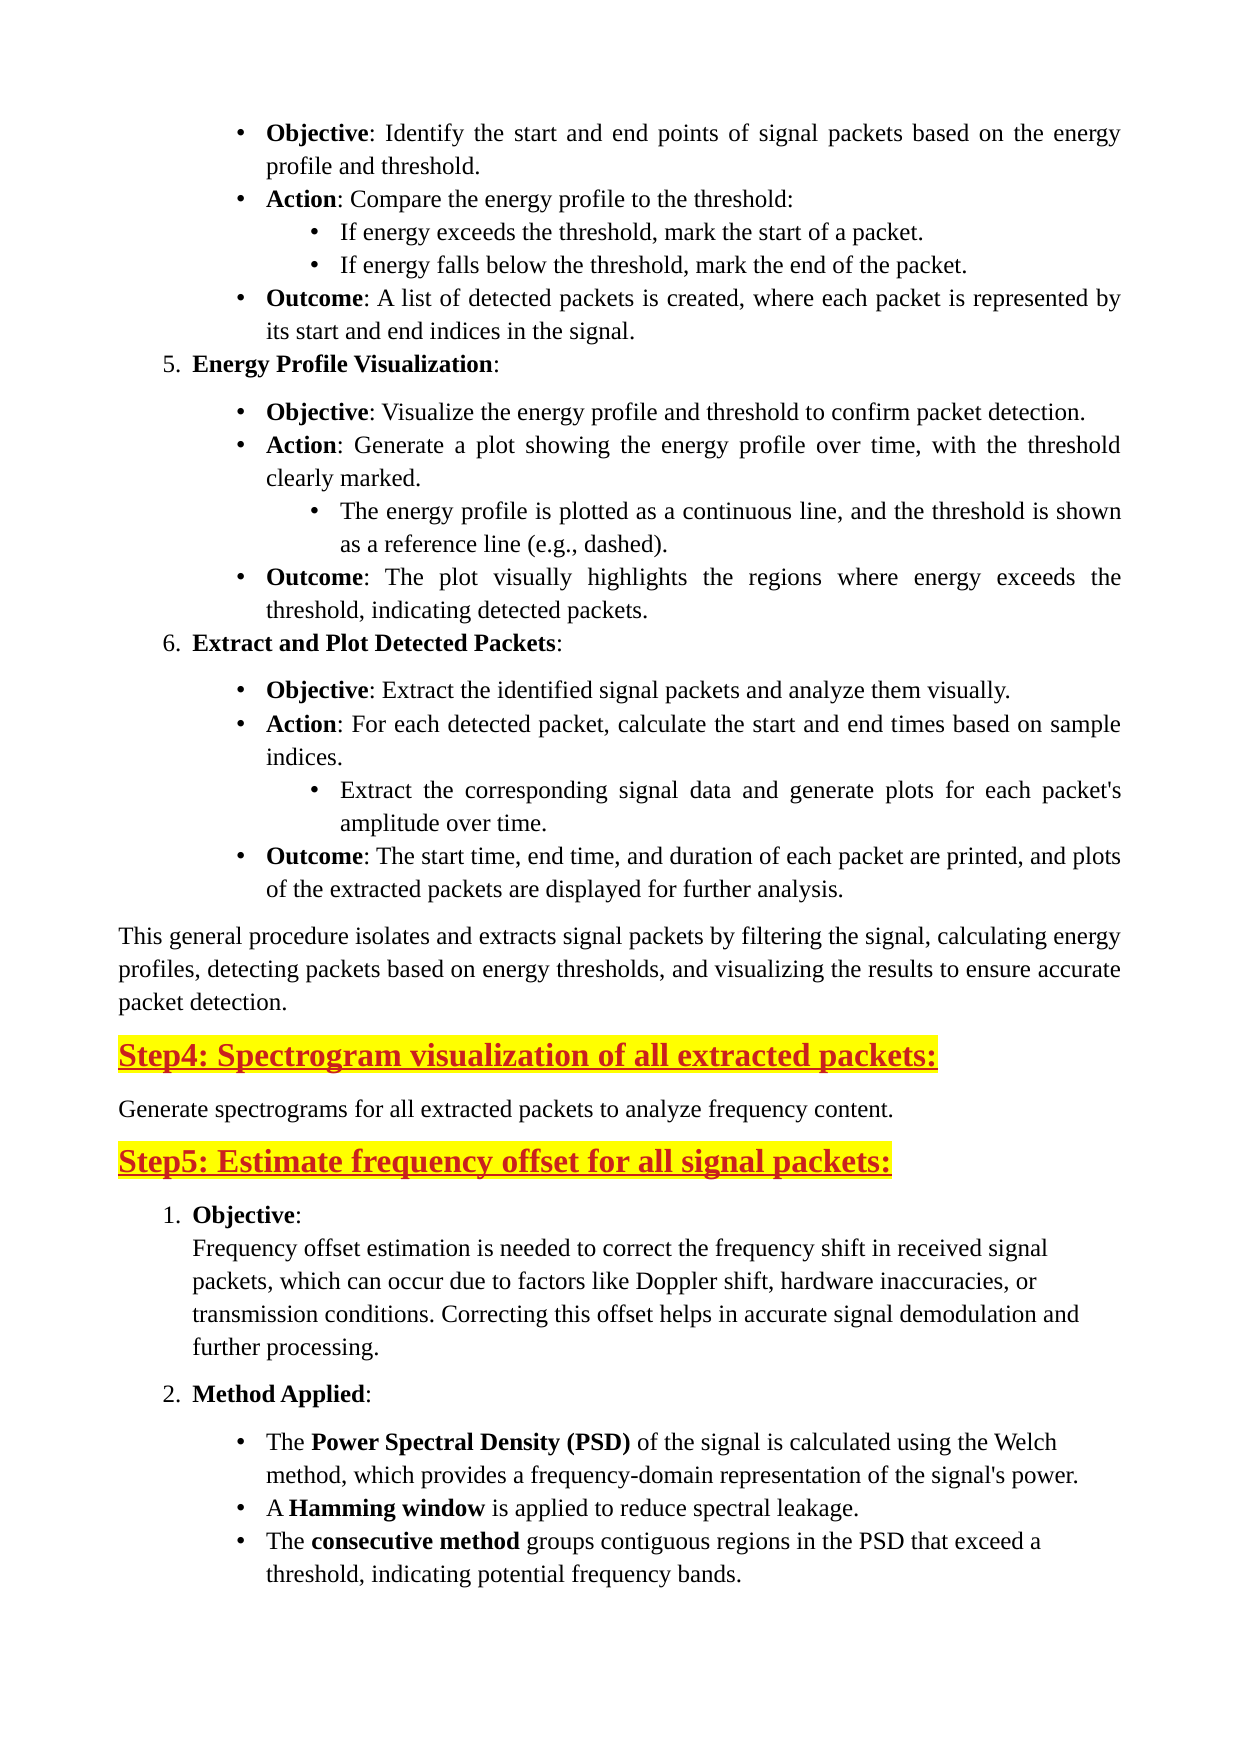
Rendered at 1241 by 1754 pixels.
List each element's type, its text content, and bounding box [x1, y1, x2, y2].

list Action: For each detected packet, calculate the start and end times based on sample indices. [236, 709, 1122, 770]
list Extract the corresponding signal data and generate plots for each packet's amplitude over time. [310, 775, 1122, 836]
text Generate spectrograms for all extracted packets to analyze frequency content. [118, 1094, 1122, 1122]
list Method Applied: [162, 1379, 1122, 1408]
list Objective: Extract the identified signal packets and analyze them visually. [236, 676, 1122, 704]
list Outcome: The start time, end time, and duration of each packet are printed, and plots of the extracted packets are displayed for further analysis. [236, 841, 1122, 902]
list If energy exceeds the threshold, mark the start of a packet. [310, 217, 1122, 246]
list If energy falls below the threshold, mark the end of the packet. [310, 250, 1122, 279]
list The energy profile is plotted as a continuous line, and the threshold is shown as a reference line (e.g., dashed). [310, 496, 1122, 558]
list Outcome: A list of detected packets is created, where each packet is represented by its start and end indices in the signal. [236, 283, 1122, 345]
list Energy Profile Visualization: [162, 349, 1122, 378]
list The consecutive method groups contiguous regions in the PSD that exceed a threshold, indicating potential frequency bands. [236, 1526, 1122, 1588]
list Extract and Plot Detected Packets: [162, 628, 1122, 657]
text Step4: Spectrogram visualization of all extracted packets: [118, 1035, 1122, 1073]
list Objective: Frequency offset estimation is needed to correct the frequency shift in received signal packets, which can occur due to factors like Doppler shift, hardware inaccuracies, or transmission conditions. Correcting this offset helps in accurate signal demodulation and further processing. [162, 1200, 1122, 1361]
list Action: Compare the energy profile to the threshold: [236, 184, 1122, 213]
text This general procedure isolates and extracts signal packets by filtering the signal, calculating energy profiles, detecting packets based on energy thresholds, and visualizing the results to ensure accurate packet detection. [118, 921, 1122, 1016]
list The Power Spectral Density (PSD) of the signal is calculated using the Welch method, which provides a frequency-domain representation of the signal's power. [236, 1427, 1122, 1489]
text Step5: Estimate frequency offset for all signal packets: [118, 1141, 1122, 1179]
list A Hamming window is applied to reduce spectral leakage. [236, 1493, 1122, 1522]
list Action: Generate a plot showing the energy profile over time, with the threshold clearly marked. [236, 430, 1122, 492]
list Objective: Visualize the energy profile and threshold to confirm packet detection. [236, 397, 1122, 426]
list Outcome: The plot visually highlights the regions where energy exceeds the threshold, indicating detected packets. [236, 562, 1122, 624]
list Objective: Identify the start and end points of signal packets based on the energy profile and threshold. [236, 118, 1122, 180]
